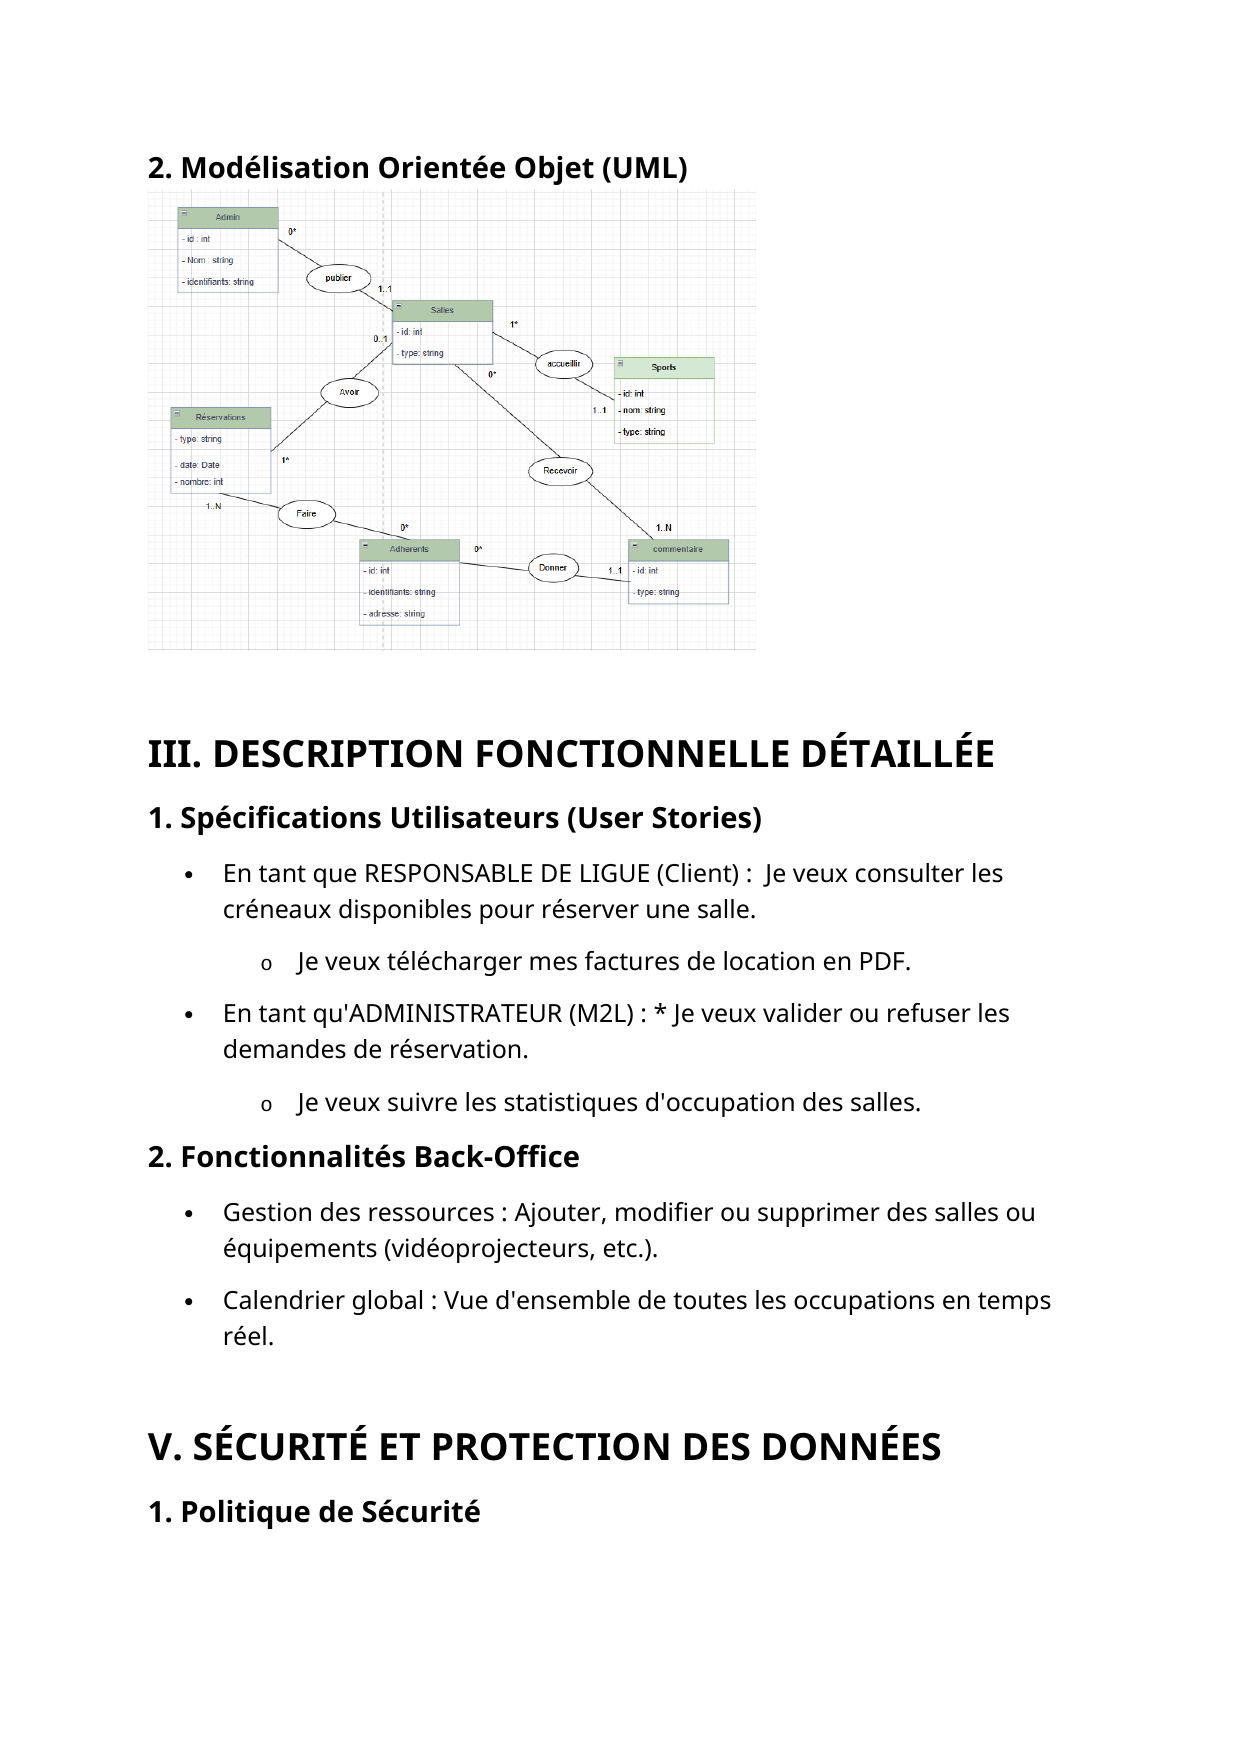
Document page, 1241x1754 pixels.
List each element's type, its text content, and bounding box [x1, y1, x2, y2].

text III. DESCRIPTION FONCTIONNELLE DÉTAILLÉE [148, 727, 1093, 778]
text 1. Spécifications Utilisateurs (User Stories) [148, 797, 1093, 837]
list En tant que RESPONSABLE DE LIGUE (Client) : Je veux consulter les créneaux disponibles pour réserver une salle. [185, 856, 1093, 925]
list En tant qu'ADMINISTRATEUR (M2L) : * Je veux valider ou refuser les demandes de réservation. [185, 996, 1093, 1066]
list Je veux suivre les statistiques d'occupation des salles. [260, 1084, 1093, 1118]
list Calendrier global : Vue d'ensemble de toutes les occupations en temps réel. [185, 1283, 1093, 1353]
list Gestion des ressources : Ajouter, modifier ou supprimer des salles ou équipements (vidéoprojecteurs, etc.). [185, 1195, 1093, 1265]
list Je veux télécharger mes factures de location en PDF. [260, 944, 1093, 978]
text 2. Fonctionnalités Back-Office [148, 1137, 1093, 1176]
text 2. Modélisation Orientée Objet (UML) [148, 148, 1093, 650]
text V. SÉCURITÉ ET PROTECTION DES DONNÉES [148, 1421, 1093, 1472]
text 1. Politique de Sécurité [148, 1491, 1093, 1531]
